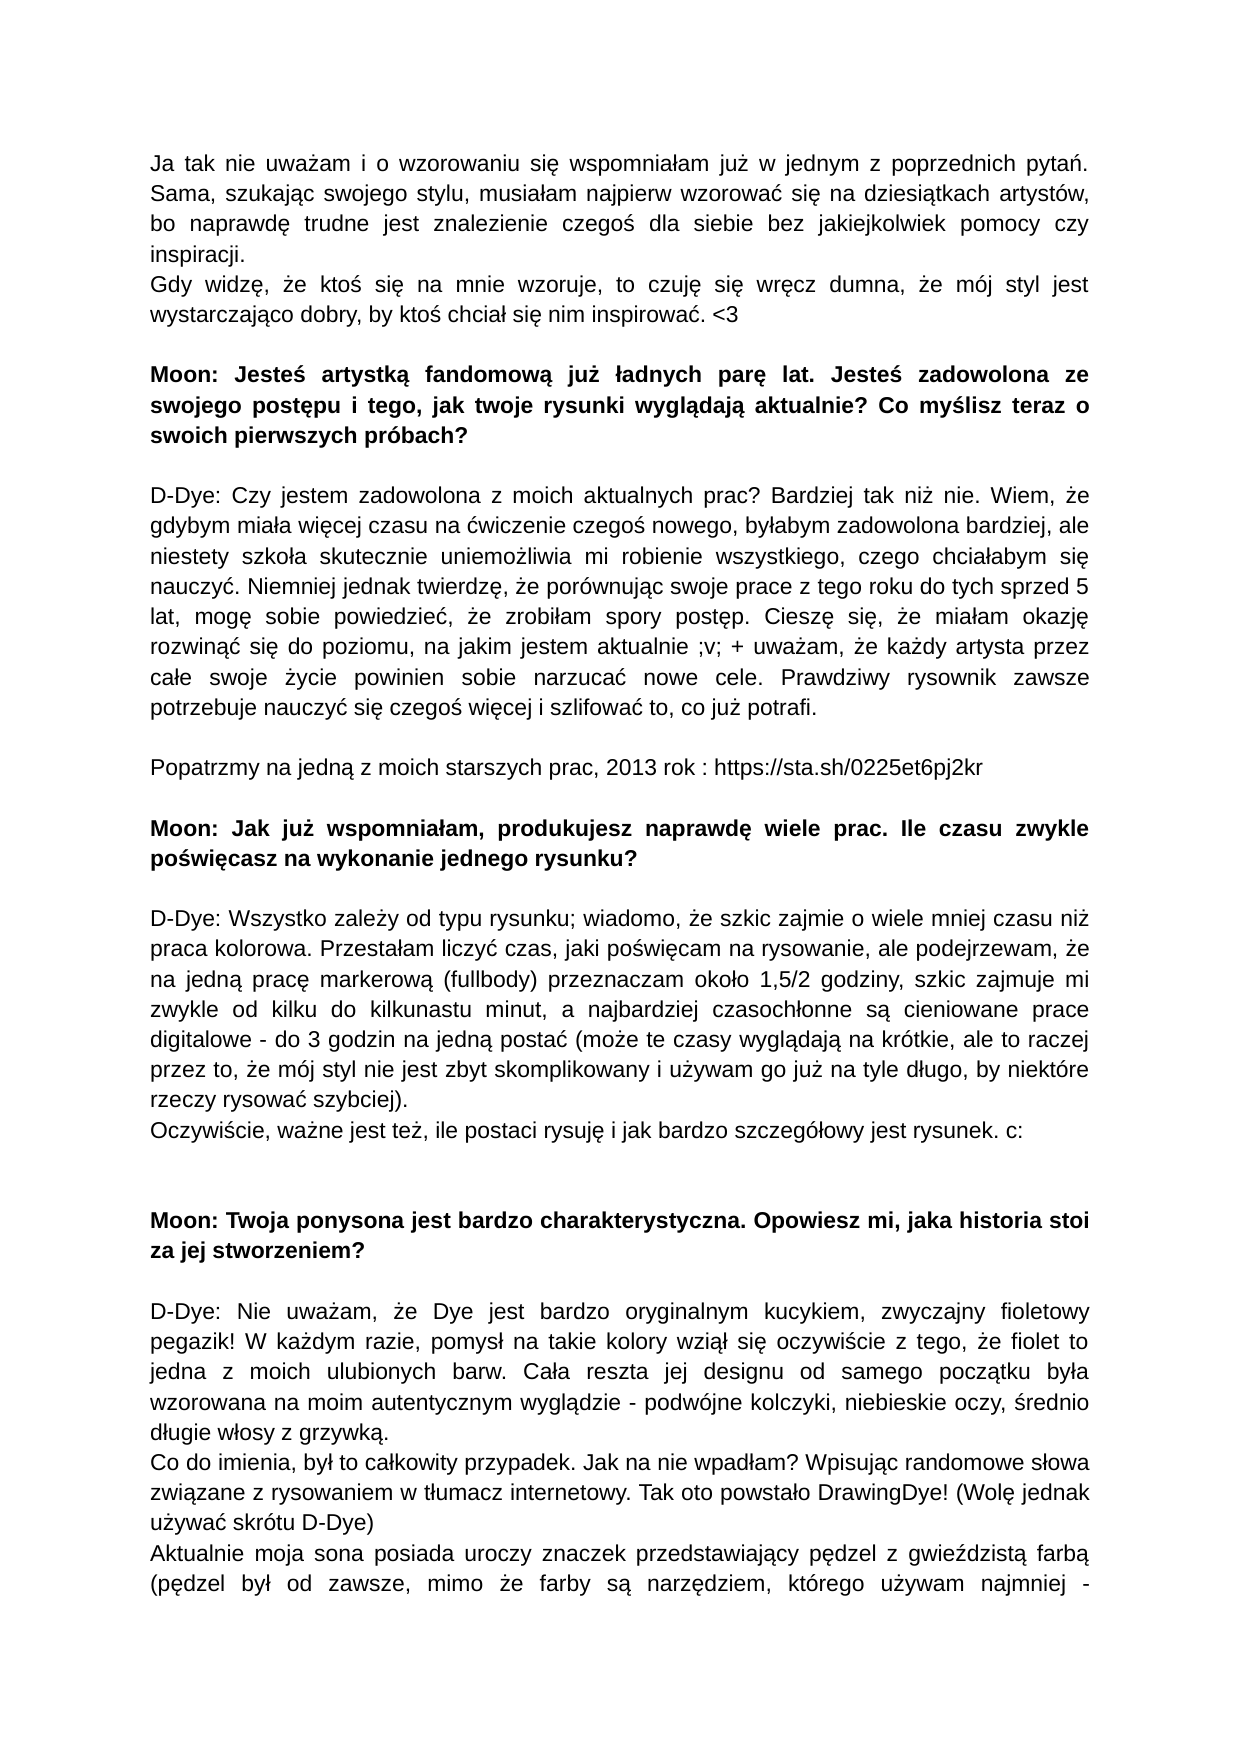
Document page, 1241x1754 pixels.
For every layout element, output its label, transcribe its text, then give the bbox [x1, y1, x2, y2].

text Moon: Twoja ponysona jest bardzo charakterystyczna. Opowiesz mi, jaka historia stoi za jej stworzeniem? [150, 1207, 1090, 1264]
text Gdy widzę, że ktoś się na mnie wzoruje, to czuję się wręcz dumna, że mój styl jest wystarczająco dobry, by ktoś chciał się nim inspirować. <3 [150, 271, 1090, 327]
text Moon: Jesteś artystką fandomową już ładnych parę lat. Jesteś zadowolona ze swojego postępu i tego, jak twoje rysunki wyglądają aktualnie? Co myślisz teraz o swoich pierwszych próbach? [150, 361, 1090, 448]
text D-Dye: Czy jestem zadowolona z moich aktualnych prac? Bardziej tak niż nie. Wiem, że gdybym miała więcej czasu na ćwiczenie czegoś nowego, byłabym zadowolona bardziej, ale niestety szkoła skutecznie uniemożliwia mi robienie wszystkiego, czego chciałabym się nauczyć. Niemniej jednak twierdzę, że porównując swoje prace z tego roku do tych sprzed 5 lat, mogę sobie powiedzieć, że zrobiłam spory postęp. Cieszę się, że miałam okazję rozwinąć się do poziomu, na jakim jestem aktualnie ;v; + uważam, że każdy artysta przez całe swoje życie powinien sobie narzucać nowe cele. Prawdziwy rysownik zawsze potrzebuje nauczyć się czegoś więcej i szlifować to, co już potrafi. [150, 482, 1090, 720]
text Ja tak nie uważam i o wzorowaniu się wspomniałam już w jednym z poprzednich pytań. Sama, szukając swojego stylu, musiałam najpierw wzorować się na dziesiątkach artystów, bo naprawdę trudne jest znalezienie czegoś dla siebie bez jakiejkolwiek pomocy czy inspiracji. [150, 150, 1090, 267]
text Popatrzmy na jedną z moich starszych prac, 2013 rok : https://sta.sh/0225et6pj2kr [150, 754, 1090, 781]
text D-Dye: Nie uważam, że Dye jest bardzo oryginalnym kucykiem, zwyczajny fioletowy pegazik! W każdym razie, pomysł na takie kolory wziął się oczywiście z tego, że fiolet to jedna z moich ulubionych barw. Cała reszta jej designu od samego początku była wzorowana na moim autentycznym wyglądzie - podwójne kolczyki, niebieskie oczy, średnio długie włosy z grzywką. [150, 1298, 1090, 1445]
text Moon: Jak już wspomniałam, produkujesz naprawdę wiele prac. Ile czasu zwykle poświęcasz na wykonanie jednego rysunku? [150, 814, 1090, 871]
text Oczywiście, ważne jest też, ile postaci rysuję i jak bardzo szczegółowy jest rysunek. c: [150, 1117, 1090, 1143]
text D-Dye: Wszystko zależy od typu rysunku; wiadomo, że szkic zajmie o wiele mniej czasu niż praca kolorowa. Przestałam liczyć czas, jaki poświęcam na rysowanie, ale podejrzewam, że na jedną pracę markerową (fullbody) przeznaczam około 1,5/2 godziny, szkic zajmuje mi zwykle od kilku do kilkunastu minut, a najbardziej czasochłonne są cieniowane prace digitalowe - do 3 godzin na jedną postać (może te czasy wyglądają na krótkie, ale to raczej przez to, że mój styl nie jest zbyt skomplikowany i używam go już na tyle długo, by niektóre rzeczy rysować szybciej). [150, 905, 1090, 1113]
text Aktualnie moja sona posiada uroczy znaczek przedstawiający pędzel z gwieździstą farbą (pędzel był od zawsze, mimo że farby są narzędziem, którego używam najmniej [150, 1539, 1090, 1596]
text Co do imienia, był to całkowity przypadek. Jak na nie wpadłam? Wpisując randomowe słowa związane z rysowaniem w tłumacz internetowy. Tak oto powstało DrawingDye! (Wolę jednak używać skrótu D-Dye) [150, 1449, 1090, 1536]
